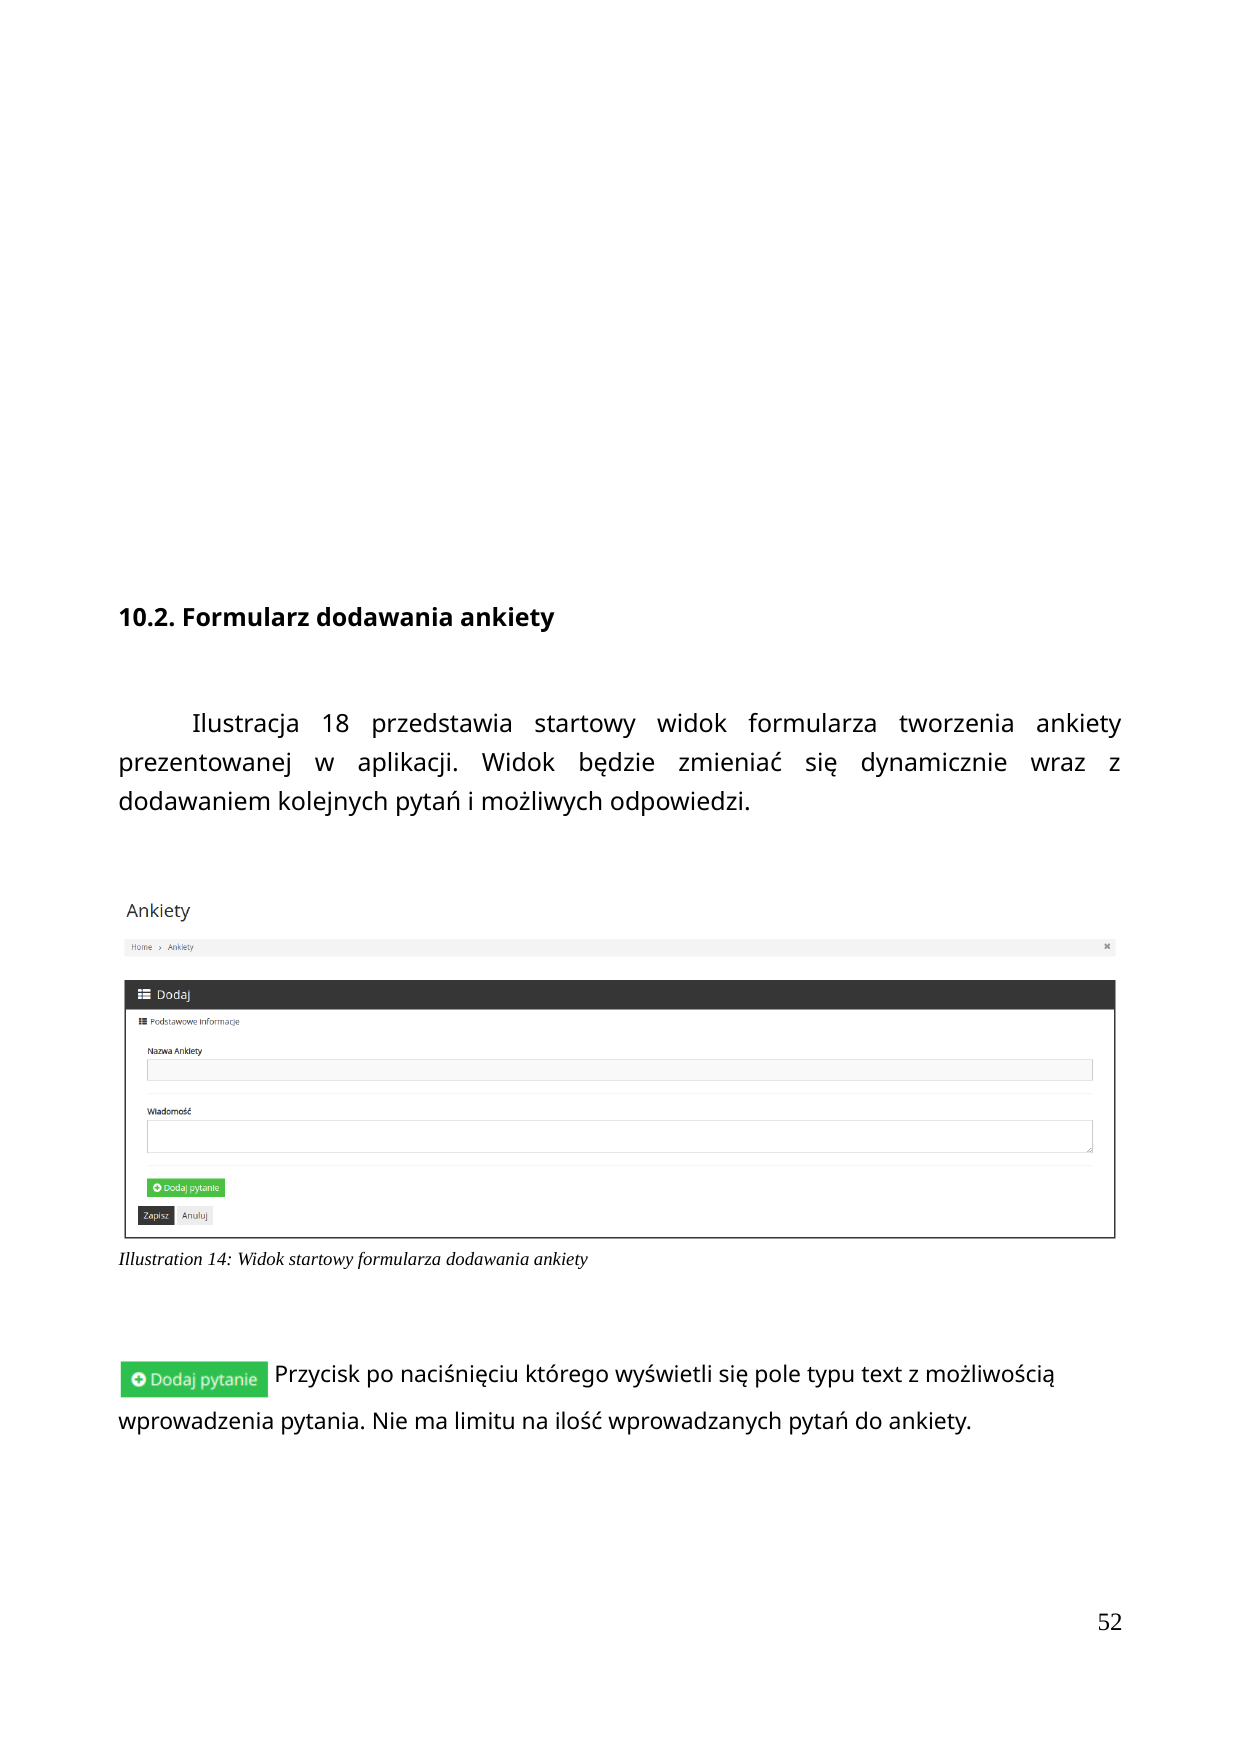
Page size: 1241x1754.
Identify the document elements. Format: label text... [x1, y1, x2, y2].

subtitle 10.2. Formularz dodawania ankiety [118, 599, 1122, 633]
text Illustration 14: Widok startowy formularza dodawania ankiety [118, 1243, 1122, 1271]
picture [115, 1358, 274, 1401]
picture [118, 897, 1122, 1243]
text Przycisk po naciśnięciu którego wyświetli się pole typu text z możliwością wprowadzenia pytania. Nie ma limitu na ilość wprowadzanych pytań do ankiety. [118, 1358, 1122, 1436]
text Ilustracja 18 przedstawia startowy widok formularza tworzenia ankiety prezentowanej w aplikacji. Widok będzie zmieniać się dynamicznie wraz z dodawaniem kolejnych pytań i możliwych odpowiedzi. [118, 706, 1122, 818]
